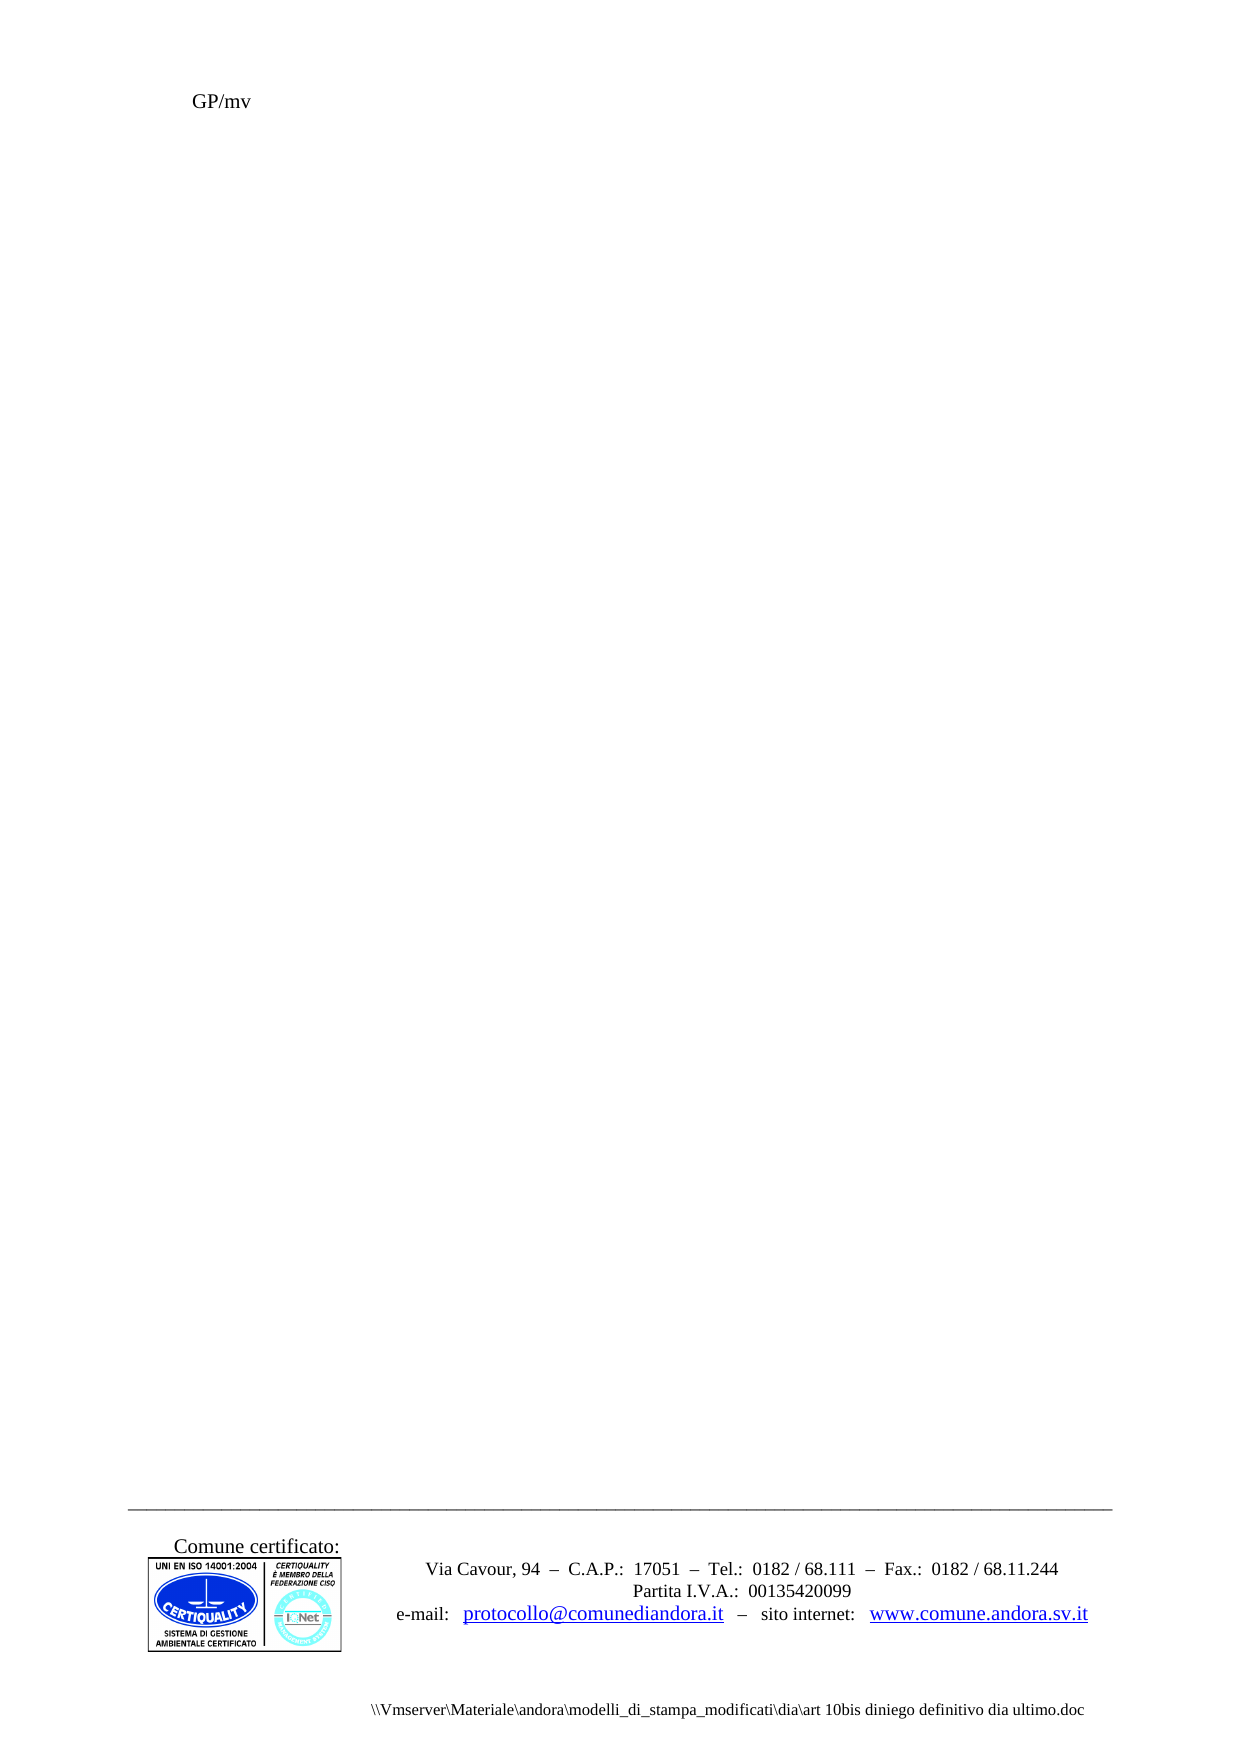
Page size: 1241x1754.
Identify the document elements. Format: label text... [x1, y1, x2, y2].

picture [147, 1557, 342, 1652]
text GP/mv [118, 89, 1122, 113]
